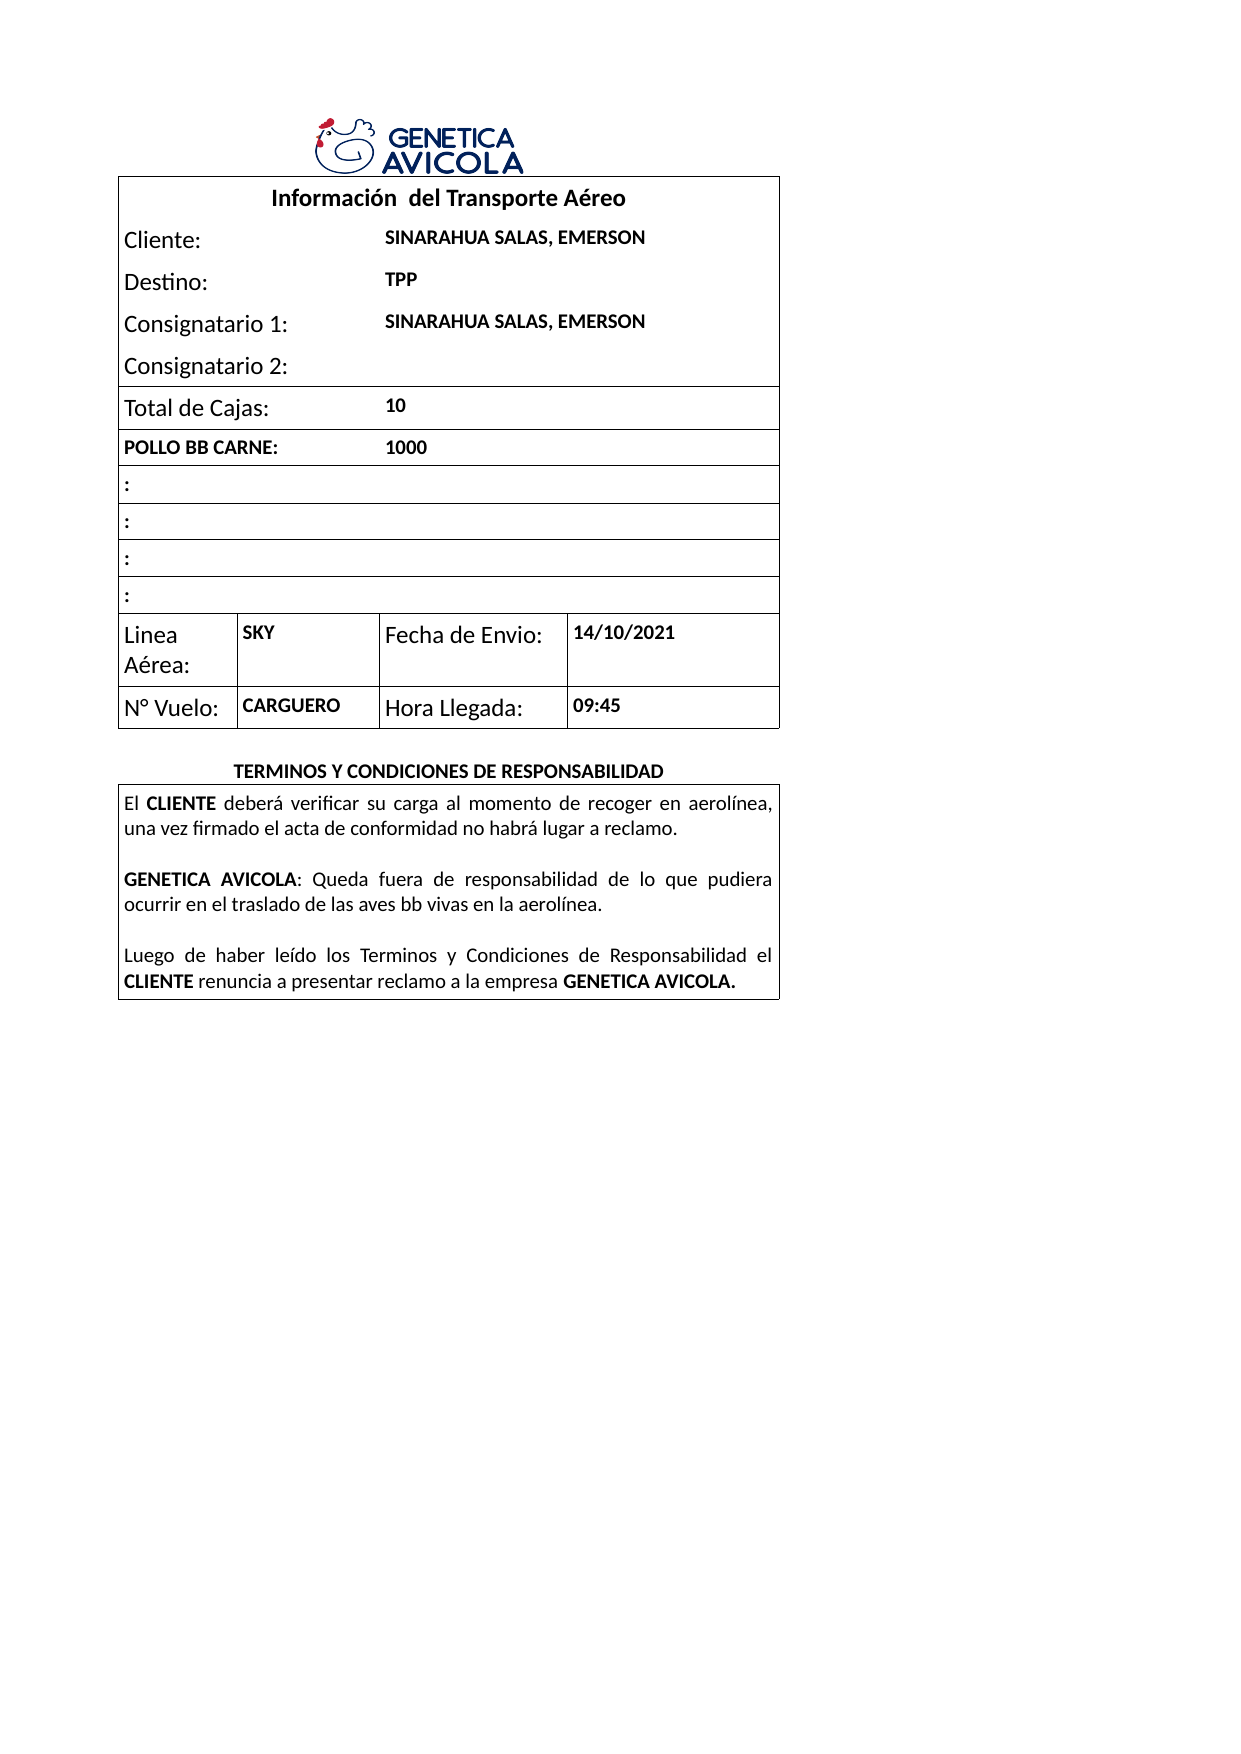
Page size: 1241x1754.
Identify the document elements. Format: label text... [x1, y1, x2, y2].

table_cell SINARAHUA SALAS, EMERSON [379, 219, 779, 260]
table_cell : [119, 466, 379, 502]
table_cell 1000 [379, 430, 779, 465]
table_cell 14/10/2021 [568, 614, 779, 686]
table_cell SINARAHUA SALAS, EMERSON [379, 303, 779, 344]
table_cell [379, 344, 779, 386]
table_cell CARGUERO [238, 687, 379, 728]
table_cell N° Vuelo: [119, 687, 237, 728]
table_cell Hora Llegada: [380, 687, 567, 728]
table_cell Fecha de Envio: [380, 614, 567, 686]
table_cell Total de Cajas: [119, 387, 379, 428]
table_cell TERMINOS Y CONDICIONES DE RESPONSABILIDAD [118, 729, 779, 784]
table_cell SKY [238, 614, 379, 686]
table_cell [379, 577, 779, 613]
table_cell El CLIENTE deberá verificar su carga al momento de recoger en aerolínea, una vez firmado el acta de conformidad no habrá lugar a reclamo. GENETICA AVICOLA: Queda fuera de responsabilidad de lo que pudiera ocurrir en el traslado de las aves bb vivas en la aerolínea. Luego de haber leído los Terminos y Condiciones de Responsabilidad el CLIENTE renuncia a presentar reclamo a la empresa GENETICA AVICOLA. [119, 785, 779, 999]
table_cell Consignatario 2: [119, 344, 379, 386]
table_cell Consignatario 1: [119, 303, 379, 344]
picture [315, 118, 524, 174]
table_cell POLLO BB CARNE: [119, 430, 379, 465]
table_cell Cliente: [119, 219, 379, 260]
table_cell 09:45 [568, 687, 779, 728]
table_header Información del Transporte Aéreo [119, 177, 779, 218]
table_cell [379, 540, 779, 576]
table_cell [379, 504, 779, 539]
table_cell 10 [379, 387, 779, 428]
table_cell : [119, 504, 379, 539]
table_cell [379, 466, 779, 502]
table_cell Linea Aérea: [119, 614, 237, 686]
table_cell Destino: [119, 260, 379, 302]
table_cell TPP [379, 260, 779, 302]
table_cell : [119, 577, 379, 613]
table_cell : [119, 540, 379, 576]
